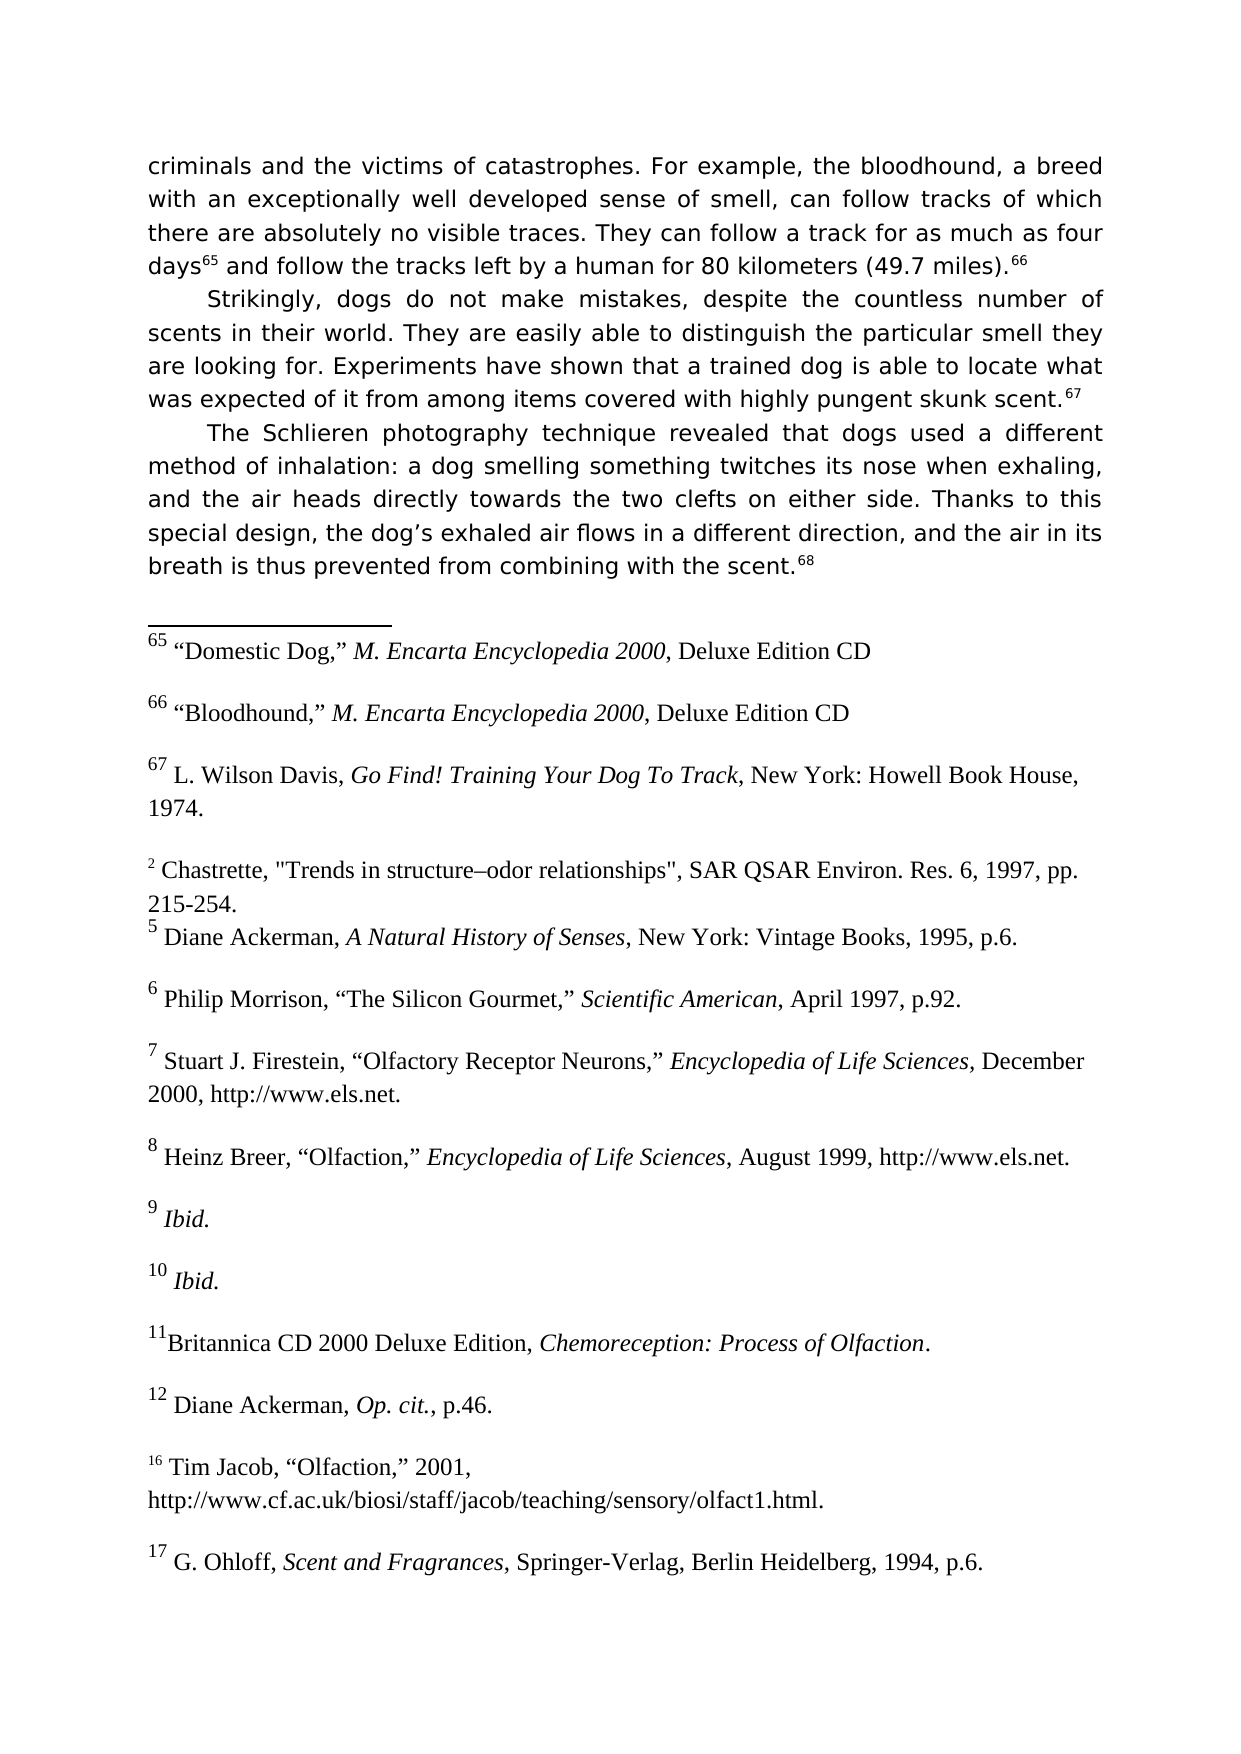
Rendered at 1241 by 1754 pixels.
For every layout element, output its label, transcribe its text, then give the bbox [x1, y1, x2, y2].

text Tim Jacob, “Olfaction,” 2001, http://www.cf.ac.uk/biosi/staff/jacob/teaching/sensory/olfact1.html. [148, 1449, 1104, 1515]
text Philip Morrison, “The Silicon Gourmet,” Scientific American, April 1997, p.92. [148, 981, 1104, 1014]
text Chastrette, "Trends in structure–odor relationships", SAR QSAR Environ. Res. 6, 1997, pp. 215-254. [148, 852, 1104, 919]
text Stuart J. Firestein, “Olfactory Receptor Neurons,” Encyclopedia of Life Sciences, December 2000, http://www.els.net. [148, 1043, 1104, 1109]
text Diane Ackerman, A Natural History of Senses, New York: Vintage Books, 1995, p.6. [148, 919, 1104, 952]
text Britannica CD 2000 Deluxe Edition, Chemoreception: Process of Olfaction. [148, 1324, 1104, 1358]
text The Schlieren photography technique revealed that dogs used a different method of inhalation: a dog smelling something twitches its nose when exhaling, and the air heads directly towards the two clefts on either side. Thanks to this special design, the dog’s exhaled air flows in a different direction, and the air in its breath is thus prevented from combining with the scent. [148, 414, 1104, 581]
text Diane Ackerman, Op. cit., p.46. [148, 1387, 1104, 1420]
text “Bloodhound,” M. Encarta Encyclopedia 2000, Deluxe Edition CD [148, 694, 1104, 728]
text Heinz Breer, “Olfaction,” Encyclopedia of Life Sciences, August 1999, http://www.els.net. [148, 1138, 1104, 1172]
text criminals and the victims of catastrophes. For example, the bloodhound, a breed with an exceptionally well developed sense of smell, can follow tracks of which there are absolutely no visible traces. They can follow a track for as much as four days and follow the tracks left by a human for 80 kilometers (49.7 miles). [148, 148, 1104, 281]
text Ibid. [148, 1262, 1104, 1296]
text G. Ohloff, Scent and Fragrances, Springer-Verlag, Berlin Heidelberg, 1994, p.6. [148, 1544, 1104, 1577]
text “Domestic Dog,” M. Encarta Encyclopedia 2000, Deluxe Edition CD [148, 632, 1104, 666]
text Ibid. [148, 1200, 1104, 1234]
text L. Wilson Davis, Go Find! Training Your Dog To Track, New York: Howell Book House, 1974. [148, 757, 1104, 823]
text Strikingly, dogs do not make mistakes, despite the countless number of scents in their world. They are easily able to distinguish the particular smell they are looking for. Experiments have shown that a trained dog is able to locate what was expected of it from among items covered with highly pungent skunk scent. [148, 281, 1104, 414]
